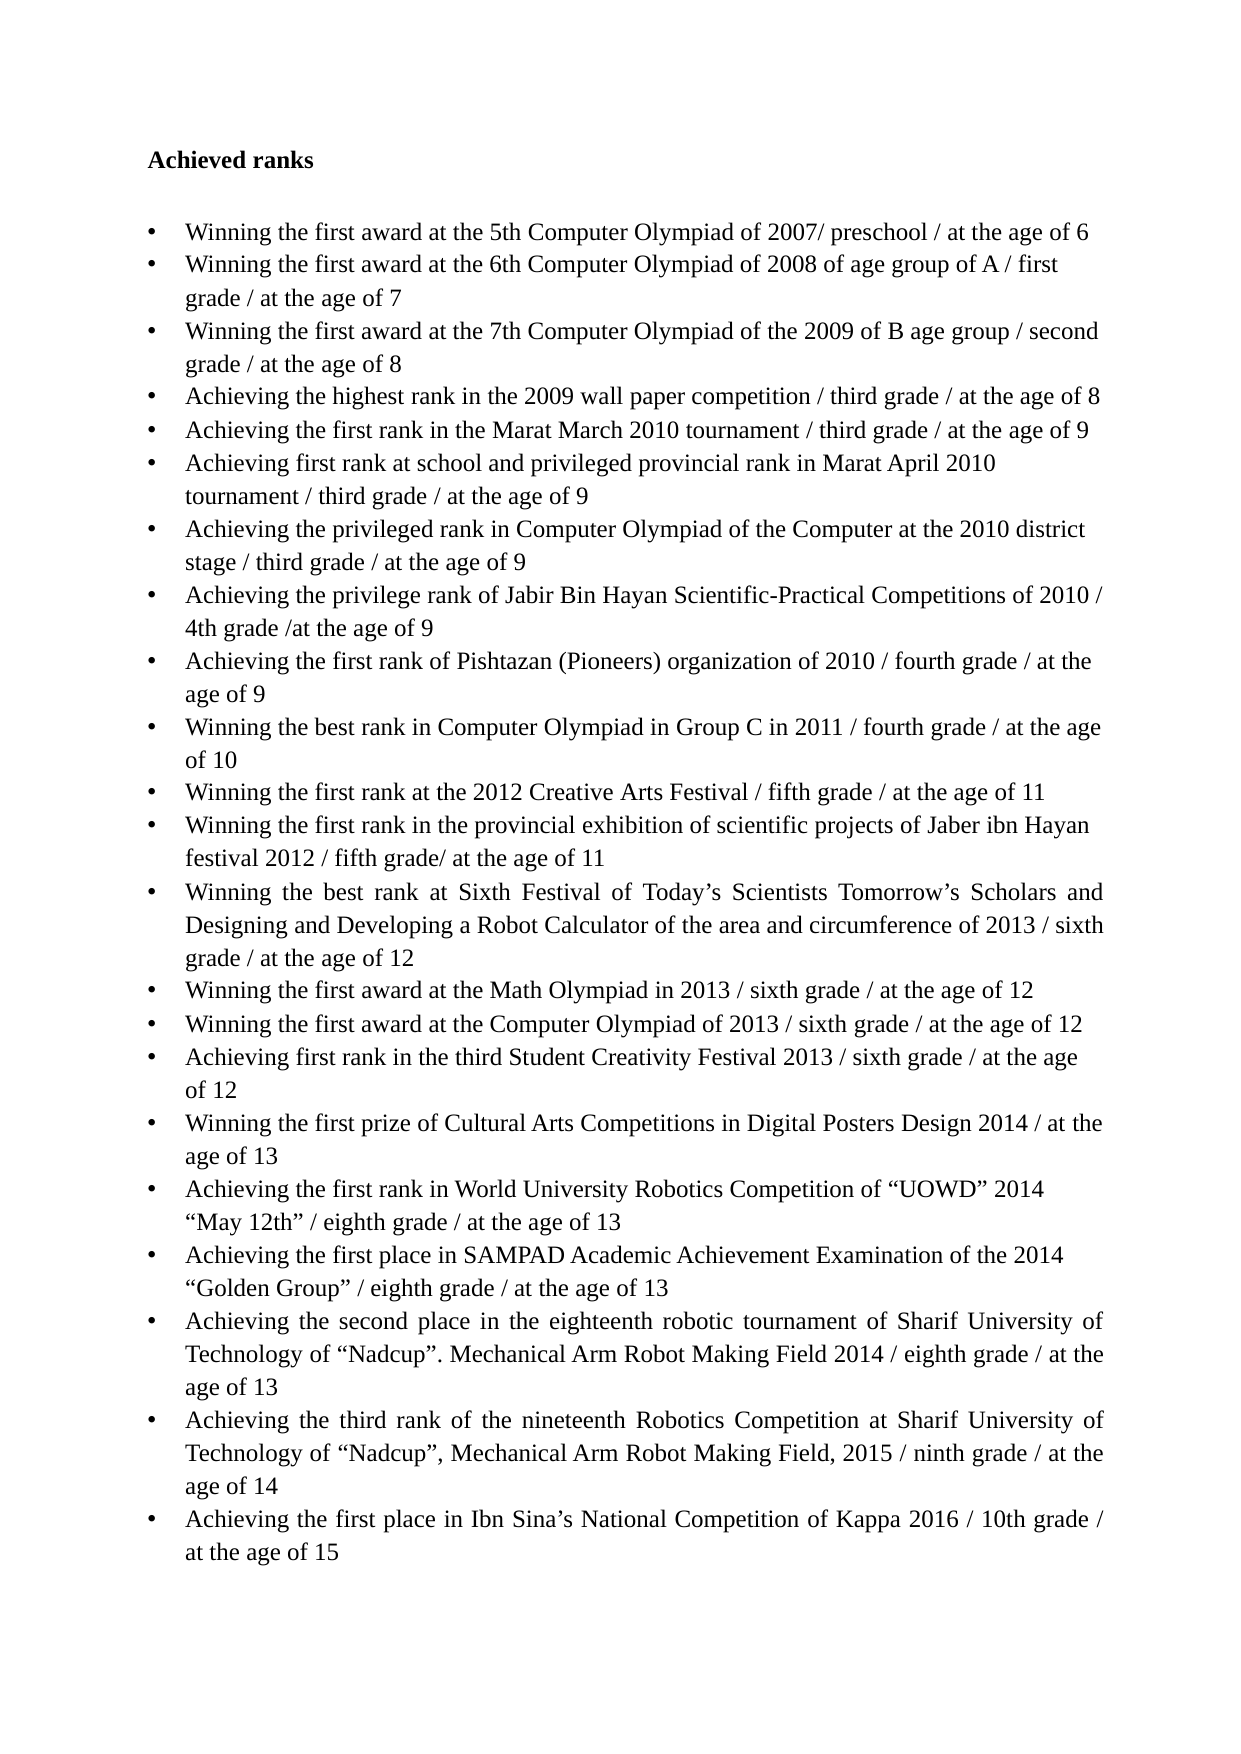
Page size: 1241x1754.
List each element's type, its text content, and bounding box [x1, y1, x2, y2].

list Winning the first prize of Cultural Arts Competitions in Digital Posters Design 2014 / at the age of 13 [147, 1108, 1105, 1170]
list Achieving the second place in the eighteenth robotic tournament of Sharif University of Technology of “Nadcup”. Mechanical Arm Robot Making Field 2014 / eighth grade / at the age of 13 [147, 1306, 1105, 1401]
list Winning the first award at the 7th Computer Olympiad of the 2009 of B age group / second grade / at the age of 8 [147, 316, 1105, 377]
list Achieving the first place in SAMPAD Academic Achievement Examination of the 2014 “Golden Group” / eighth grade / at the age of 13 [147, 1240, 1105, 1302]
list Winning the best rank at Sixth Festival of Today’s Scientists Tomorrow’s Scholars and Designing and Developing a Robot Calculator of the area and circumference of 2013 / sixth grade / at the age of 12 [147, 877, 1105, 972]
list Winning the first award at the Math Olympiad in 2013 / sixth grade / at the age of 12 [147, 976, 1105, 1004]
list Winning the first rank at the 2012 Creative Arts Festival / fifth grade / at the age of 11 [147, 778, 1105, 807]
list Winning the first award at the 6th Computer Olympiad of 2008 of age group of A / first grade / at the age of 7 [147, 249, 1105, 311]
list Achieving the highest rank in the 2009 wall paper competition / third grade / at the age of 8 [147, 382, 1105, 410]
list Achieving the privilege rank of Jabir Bin Hayan Scientific-Practical Competitions of 2010 / 4th grade /at the age of 9 [147, 580, 1105, 642]
list Achieving the first place in Ibn Sina’s National Competition of Kappa 2016 / 10th grade / at the age of 15 [147, 1504, 1105, 1566]
list Winning the first award at the Computer Olympiad of 2013 / sixth grade / at the age of 12 [147, 1009, 1105, 1038]
list Winning the first rank in the provincial exhibition of scientific projects of Jaber ibn Hayan festival 2012 / fifth grade/ at the age of 11 [147, 811, 1105, 872]
list Achieving the first rank in World University Robotics Competition of “UOWD” 2014 “May 12th” / eighth grade / at the age of 13 [147, 1174, 1105, 1236]
list Achieving the first rank in the Marat March 2010 tournament / third grade / at the age of 9 [147, 415, 1105, 443]
list Achieving first rank at school and privileged provincial rank in Marat April 2010 tournament / third grade / at the age of 9 [147, 448, 1105, 510]
list Winning the first award at the 5th Computer Olympiad of 2007/ preschool / at the age of 6 [147, 217, 1105, 245]
list Winning the best rank in Computer Olympiad in Group C in 2011 / fourth grade / at the age of 10 [147, 712, 1105, 774]
list Achieving the privileged rank in Computer Olympiad of the Computer at the 2010 district stage / third grade / at the age of 9 [147, 514, 1105, 576]
list Achieving the third rank of the nineteenth Robotics Competition at Sharif University of Technology of “Nadcup”, Mechanical Arm Robot Making Field, 2015 / ninth grade / at the age of 14 [147, 1405, 1105, 1500]
list Achieving first rank in the third Student Creativity Festival 2013 / sixth grade / at the age of 12 [147, 1042, 1105, 1104]
list Achieving the first rank of Pishtazan (Pioneers) organization of 2010 / fourth grade / at the age of 9 [147, 646, 1105, 708]
subtitle Achieved ranks [147, 145, 1105, 174]
